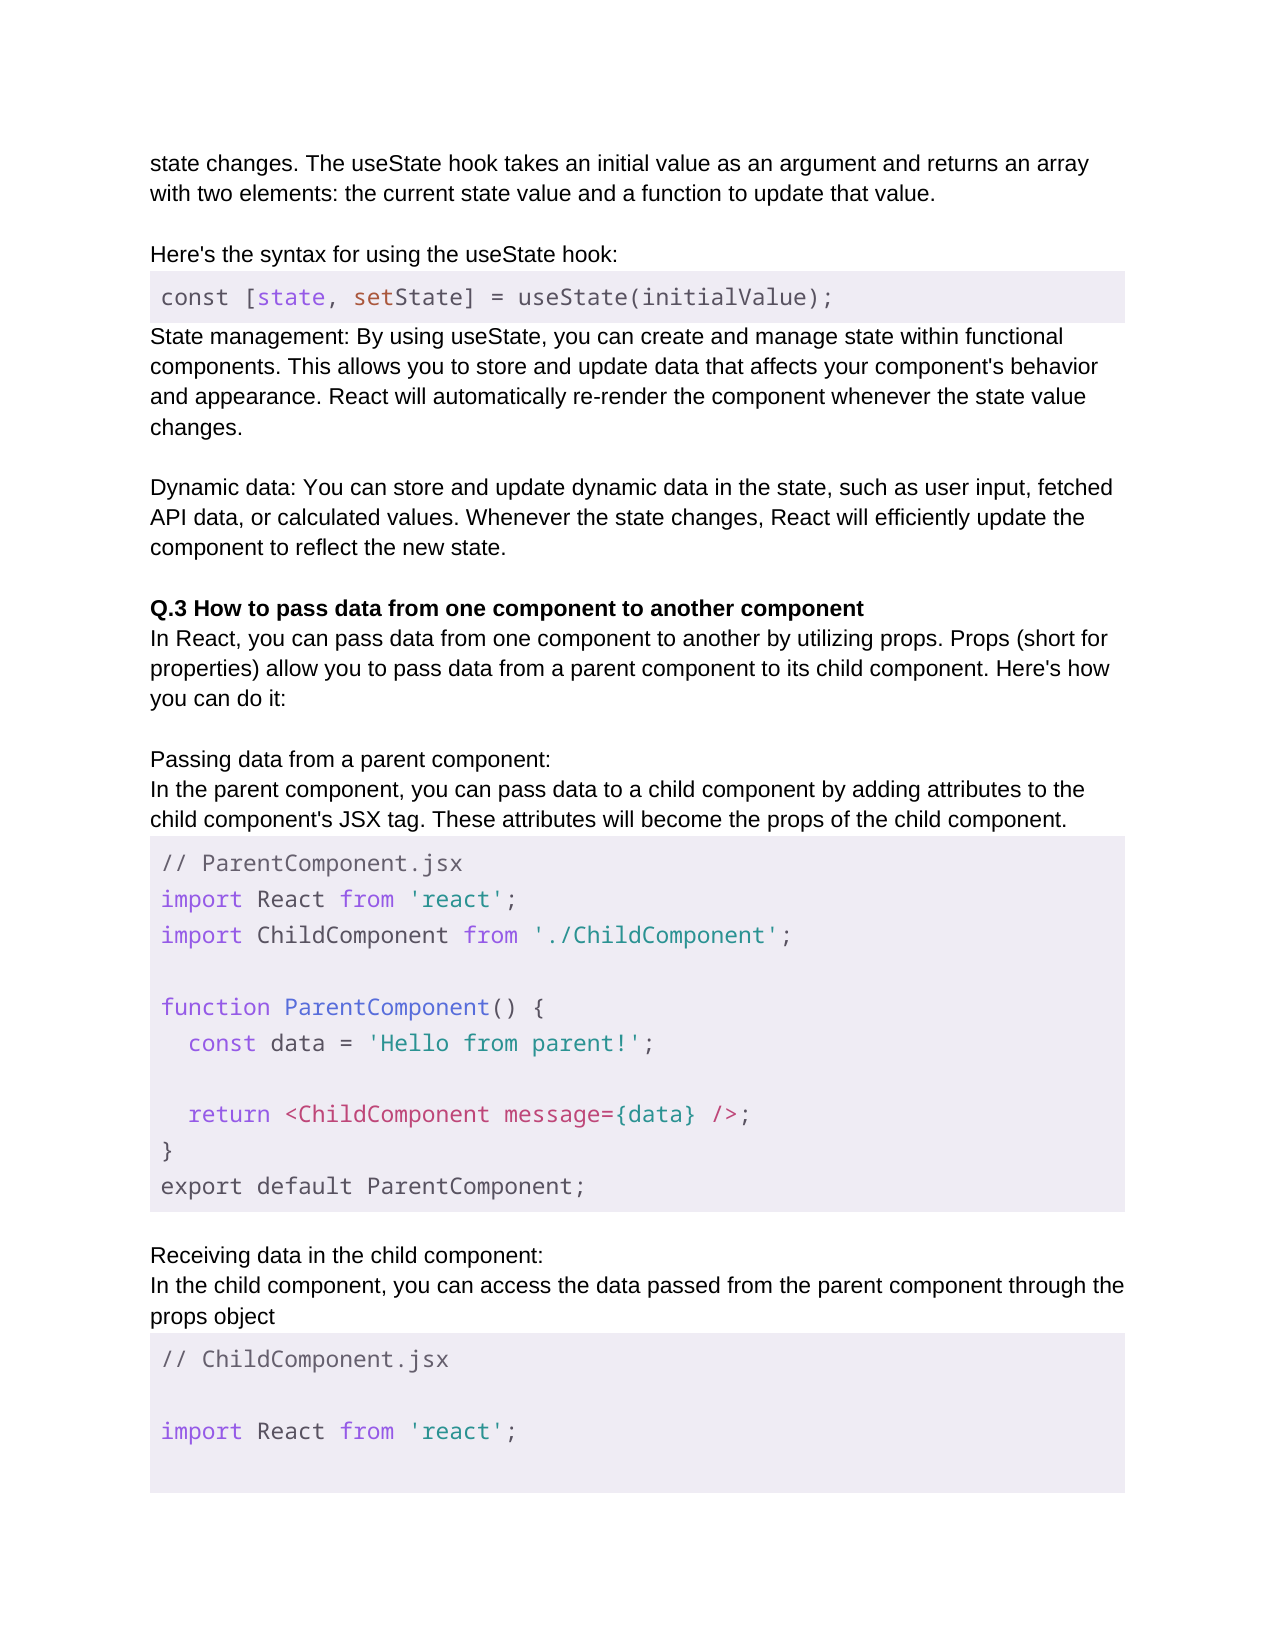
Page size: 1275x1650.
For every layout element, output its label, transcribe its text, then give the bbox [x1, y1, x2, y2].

text In the child component, you can access the data passed from the parent component through the props object [150, 1272, 1125, 1329]
text In the parent component, you can pass data to a child component by adding attributes to the child component's JSX tag. These attributes will become the props of the child component. [150, 776, 1125, 833]
text Here's the syntax for using the useState hook: [150, 241, 1125, 267]
table_header const [state, setState] = useState(initialValue); [150, 271, 1125, 323]
table_header // ChildComponent.jsx import React from 'react'; [150, 1333, 1125, 1493]
text In React, you can pass data from one component to another by utilizing props. Props (short for properties) allow you to pass data from a parent component to its child component. Here's how you can do it: [150, 625, 1125, 712]
text Receiving data in the child component: [150, 1242, 1125, 1268]
text state changes. The useState hook takes an initial value as an argument and returns an array with two elements: the current state value and a function to update that value. [150, 150, 1125, 207]
text Dynamic data: You can store and update dynamic data in the state, such as user input, fetched API data, or calculated values. Whenever the state changes, React will efficiently update the component to reflect the new state. [150, 474, 1125, 561]
text State management: By using useState, you can create and manage state within functional components. This allows you to store and update data that affects your component's behavior and appearance. React will automatically re-render the component whenever the state value changes. [150, 323, 1125, 440]
text Passing data from a parent component: [150, 746, 1125, 772]
text Q.3 How to pass data from one component to another component [150, 595, 1125, 621]
table_header // ParentComponent.jsx import React from 'react'; import ChildComponent from './ChildComponent'; function ParentComponent() { const data = 'Hello from parent!'; return <ChildComponent message={data} />; } export default ParentComponent; [150, 836, 1125, 1212]
